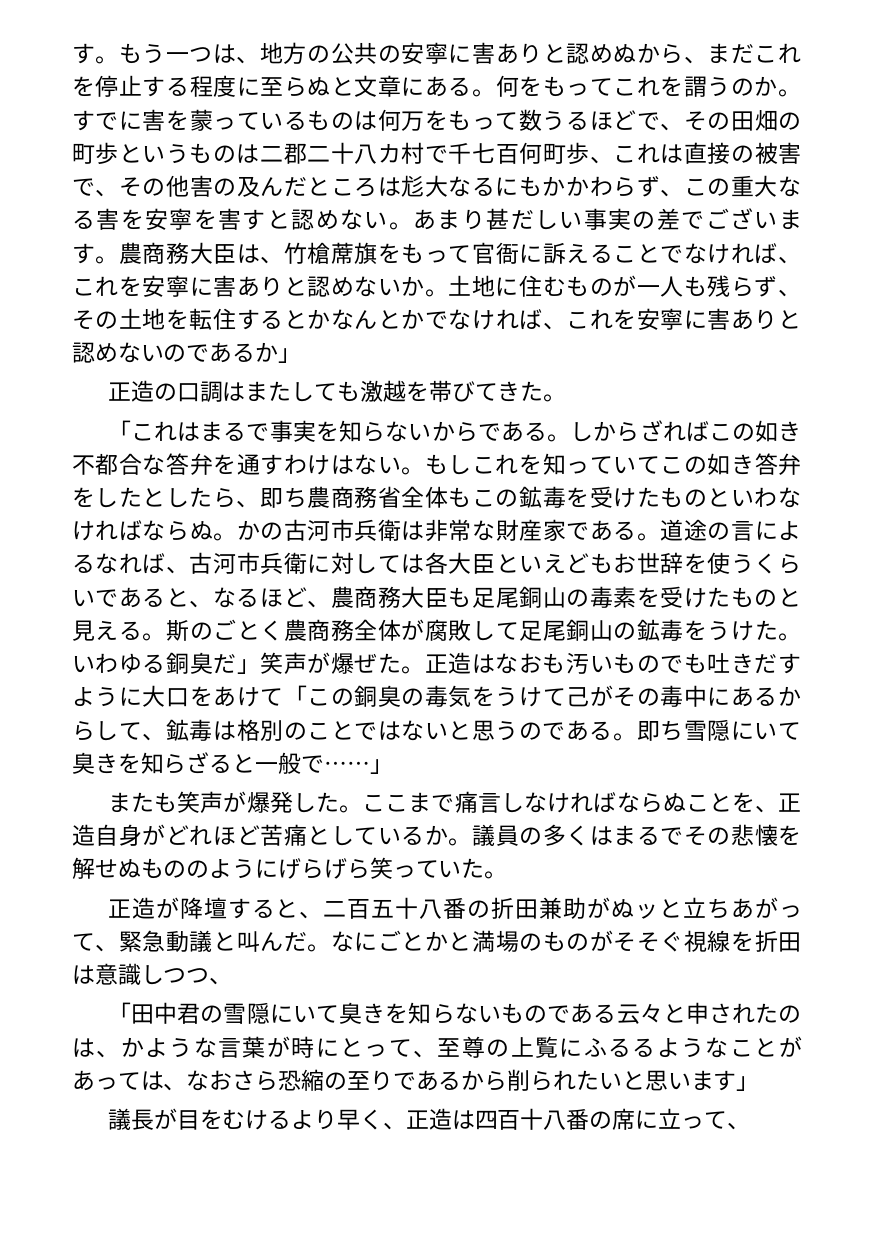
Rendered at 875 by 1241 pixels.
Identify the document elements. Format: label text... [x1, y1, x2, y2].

text 「田中君の雪隠にいて臭きを知らないものである云々と申されたのは、かような言葉が時にとって、至尊の上覧にふるるようなことがあっては、なおさら恐縮の至りであるから削られたいと思います」 [72, 996, 802, 1096]
text 正造の口調はまたしても激越を帯びてきた。 [72, 374, 802, 407]
text す。もう一つは、地方の公共の安寧に害ありと認めぬから、まだこれを停止する程度に至らぬと文章にある。何をもってこれを謂うのか。すでに害を蒙っているものは何万をもって数うるほどで、その田畑の町歩というものは二郡二十八カ村で千七百何町歩、これは直接の被害で、その他害の及んだところは尨大なるにもかかわらず、この重大なる害を安寧を害すと認めない。あまり甚だしい事実の差でございます。農商務大臣は、竹槍蓆旗をもって官衙に訴えることでなければ、これを安寧に害ありと認めないか。土地に住むものが一人も残らず、その土地を転住するとかなんとかでなければ、これを安寧に害ありと認めないのであるか」 [72, 36, 802, 368]
text またも笑声が爆発した。ここまで痛言しなければならぬことを、正造自身がどれほど苦痛としているか。議員の多くはまるでその悲懐を解せぬもののようにげらげら笑っていた。 [72, 785, 802, 884]
text 正造が降壇すると、二百五十八番の折田兼助がぬッと立ちあがって、緊急動議と叫んだ。なにごとかと満場のものがそそぐ視線を折田は意識しつつ、 [72, 891, 802, 990]
text 「これはまるで事実を知らないからである。しからざればこの如き不都合な答弁を通すわけはない。もしこれを知っていてこの如き答弁をしたとしたら、即ち農商務省全体もこの鉱毒を受けたものといわなければならぬ。かの古河市兵衛は非常な財産家である。道途の言によるなれば、古河市兵衛に対しては各大臣といえどもお世辞を使うくらいであると、なるほど、農商務大臣も足尾銅山の毒素を受けたものと見える。斯のごとく農商務全体が腐敗して足尾銅山の鉱毒をうけた。いわゆる銅臭だ」笑声が爆ぜた。正造はなおも汚いものでも吐きだすように大口をあけて「この銅臭の毒気をうけて己がその毒中にあるからして、鉱毒は格別のことではないと思うのである。即ち雪隠にいて臭きを知らざると一般で……」 [72, 413, 802, 779]
text 議長が目をむけるより早く、正造は四百十八番の席に立って、 [72, 1102, 802, 1135]
